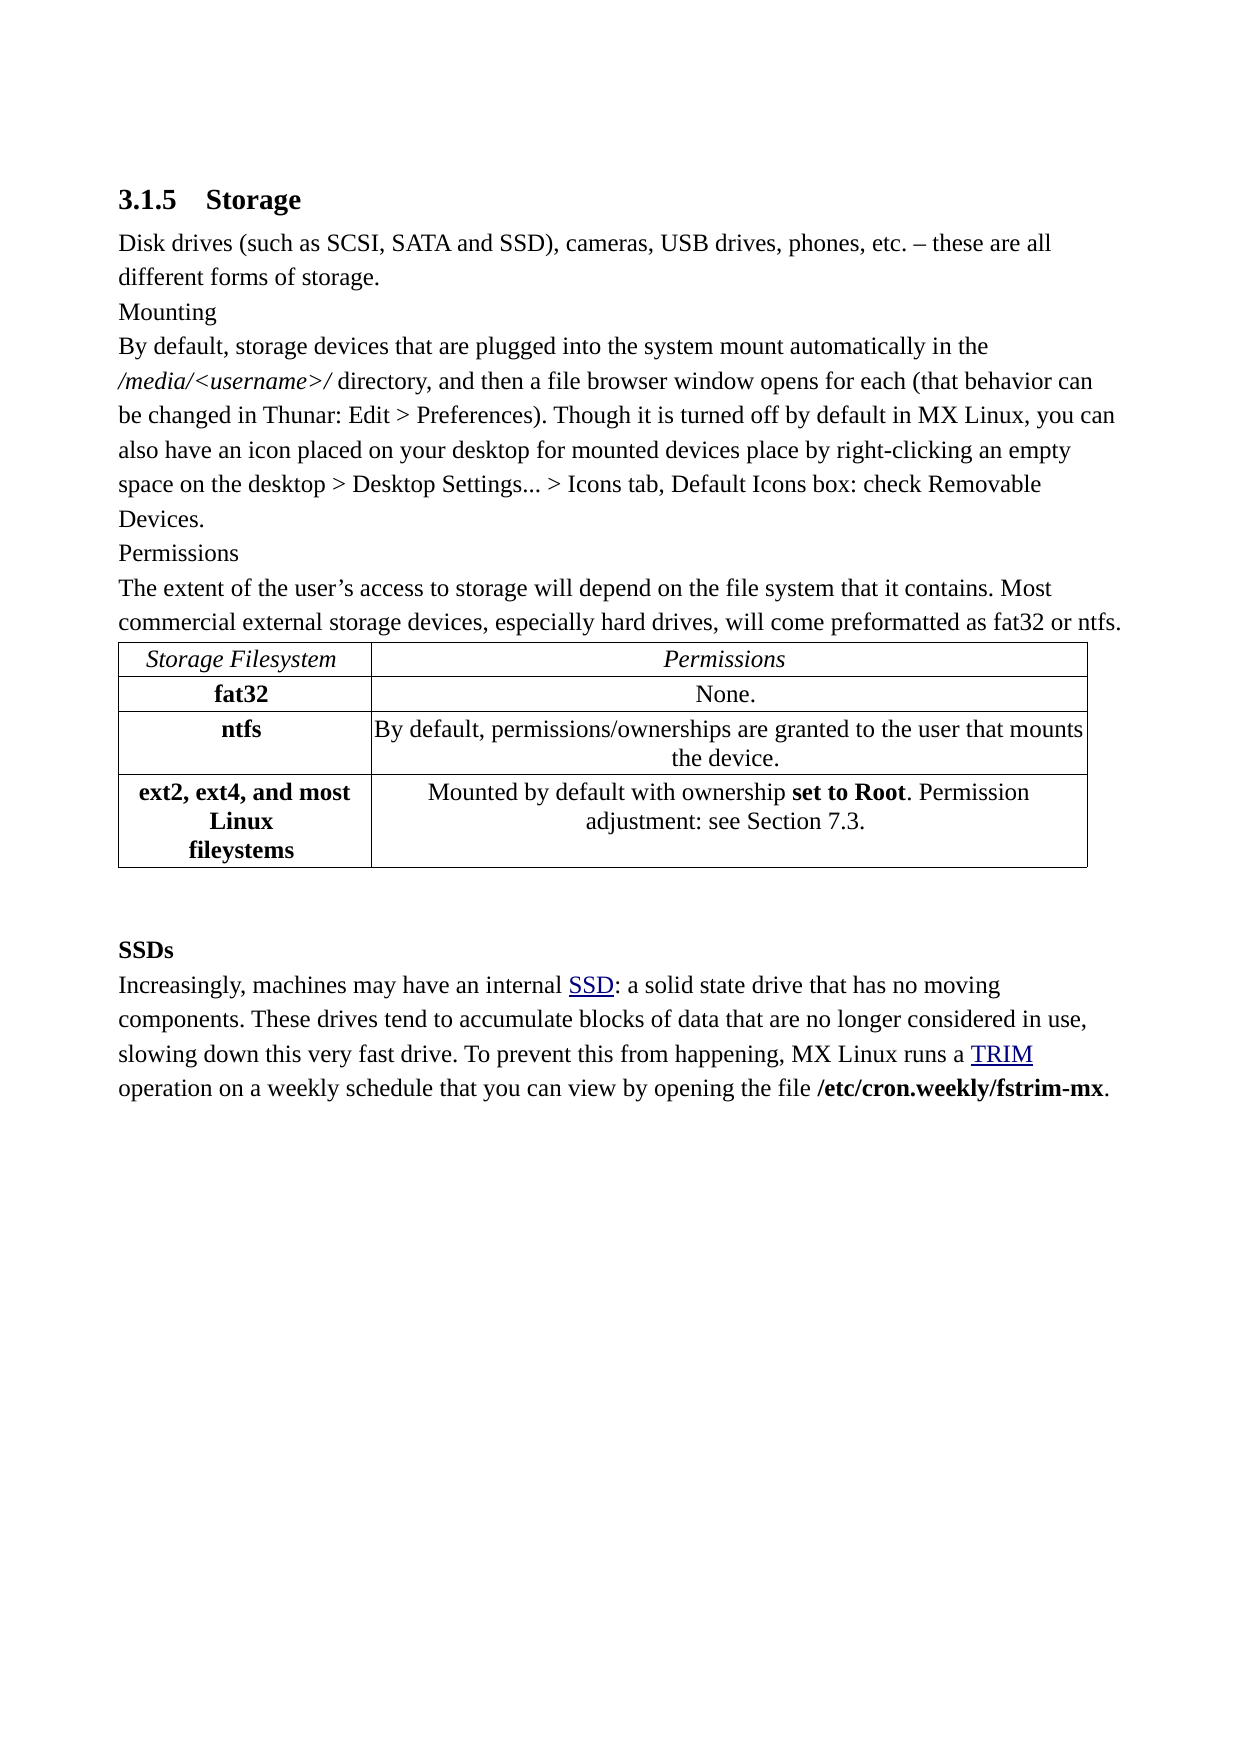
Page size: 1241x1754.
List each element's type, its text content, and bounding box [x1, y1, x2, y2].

subtitle 3.1.5 Storage [118, 182, 1122, 215]
text SSDs [118, 936, 1122, 964]
table_header Permissions [372, 643, 1087, 676]
text By default, storage devices that are plugged into the system mount automatically in the /media/<username>/ directory, and then a file browser window opens for each (that behavior can be changed in Thunar: Edit > Preferences). Though it is turned off by default in MX Linux, you can also have an icon placed on your desktop for mounted devices place by right-clicking an empty space on the desktop > Desktop Settings... > Icons tab, Default Icons box: check Removable Devices. [118, 331, 1122, 532]
table_cell ntfs [119, 712, 371, 774]
text Permissions [118, 538, 1122, 567]
table_cell By default, permissions/ownerships are granted to the user that mounts the device. [372, 712, 1087, 774]
text Mounting [118, 297, 1122, 326]
table_cell ext2, ext4, and most Linux fileystems [119, 775, 371, 867]
table_cell Mounted by default with ownership set to Root. Permission adjustment: see Section 7.3. [372, 775, 1087, 867]
table_cell None. [372, 677, 1087, 711]
text Increasingly, machines may have an internal SSD: a solid state drive that has no moving components. These drives tend to accumulate blocks of data that are no longer considered in use, slowing down this very fast drive. To prevent this from happening, MX Linux runs a TRIM operation on a weekly schedule that you can view by opening the file /etc/cron.weekly/fstrim-mx. [118, 970, 1122, 1102]
text Disk drives (such as SCSI, SATA and SSD), cameras, USB drives, phones, etc. – these are all different forms of storage. [118, 228, 1122, 291]
text The extent of the user’s access to storage will depend on the file system that it contains. Most commercial external storage devices, especially hard drives, will come preformatted as fat32 or ntfs. [118, 573, 1122, 636]
table_cell fat32 [119, 677, 371, 711]
table_header Storage Filesystem [119, 643, 371, 676]
